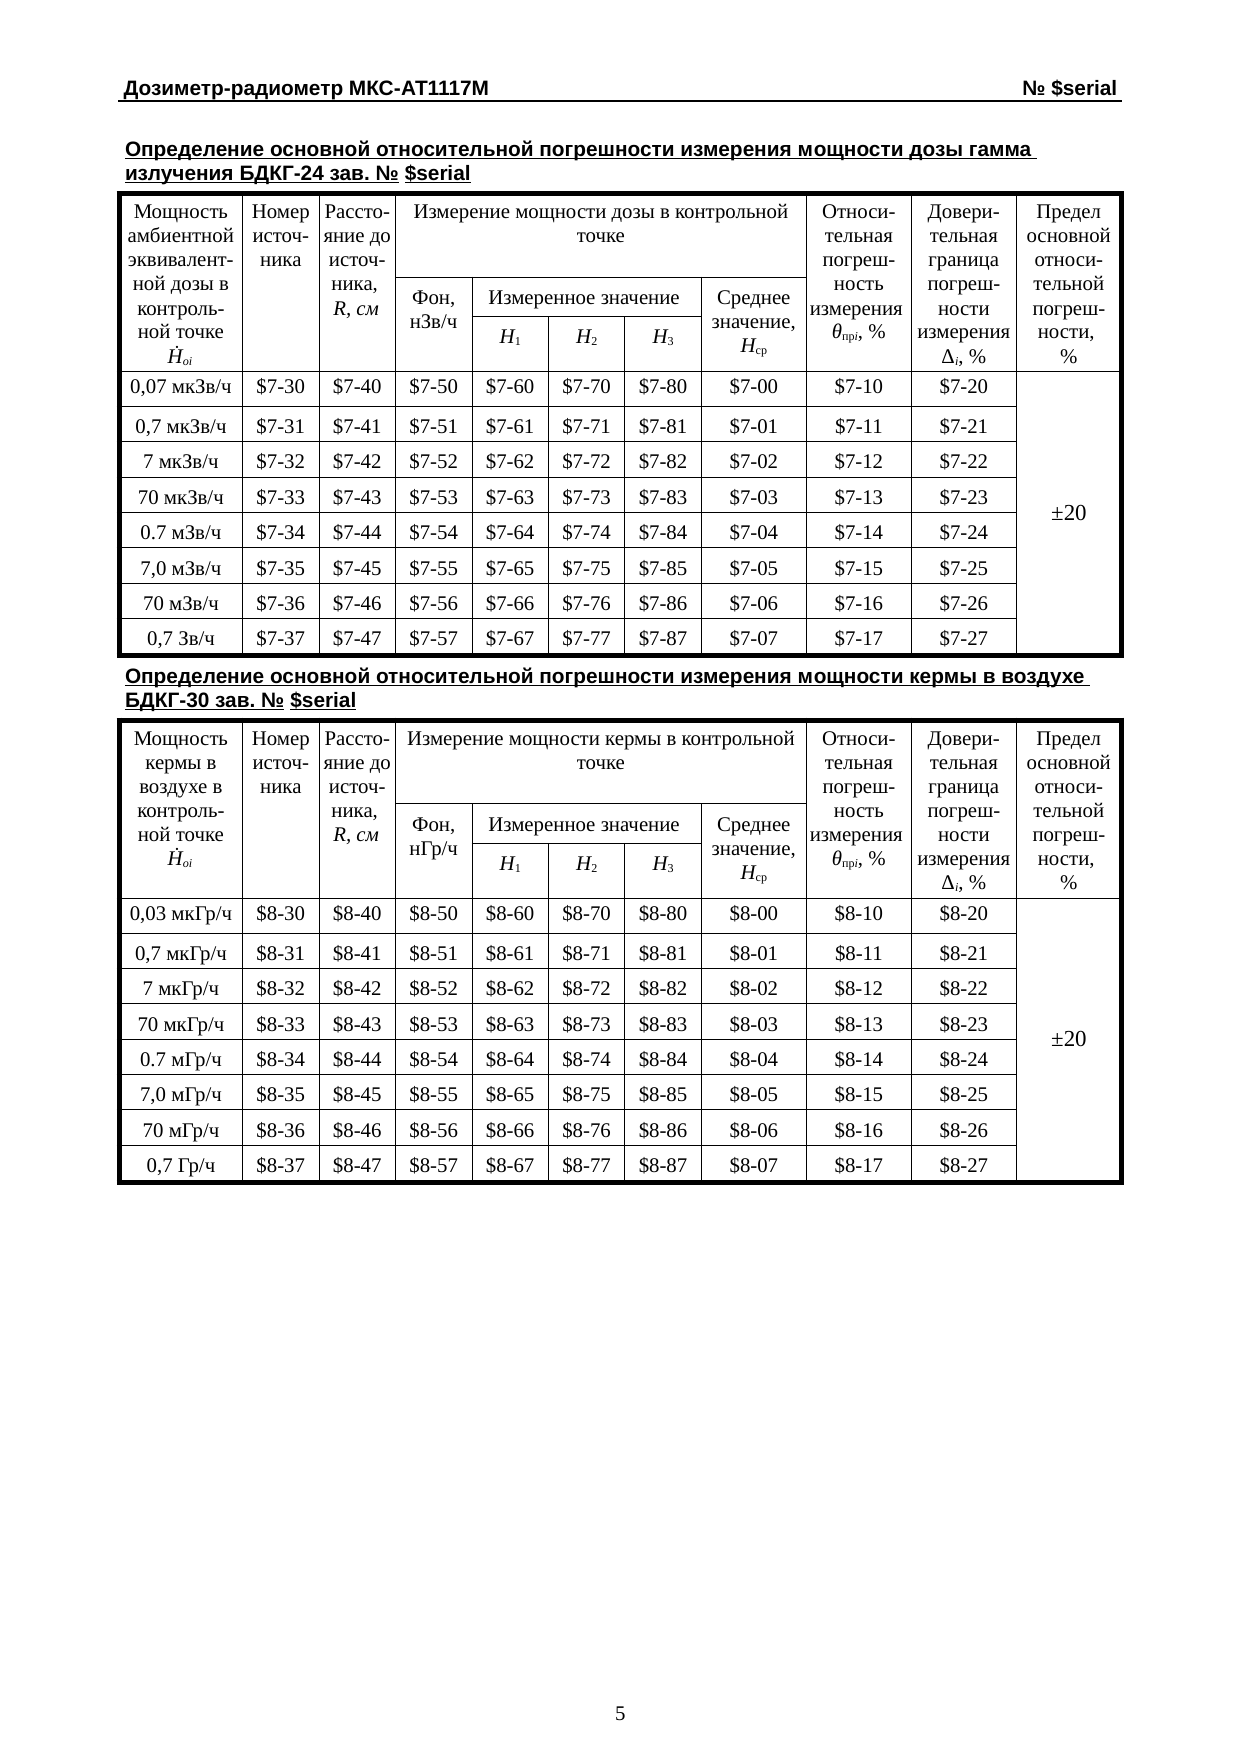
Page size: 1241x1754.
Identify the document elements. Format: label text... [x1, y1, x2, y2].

table_cell $8-31 [243, 934, 319, 968]
table_cell $8-16 [807, 1110, 911, 1144]
table_cell $8-83 [625, 1004, 701, 1039]
table_cell $8-82 [625, 969, 701, 1003]
table_cell $8-20 [912, 899, 1016, 933]
table_cell $7-36 [243, 584, 319, 618]
table_cell $7-11 [807, 407, 911, 441]
table_cell $8-76 [549, 1110, 624, 1144]
table_cell $8-40 [320, 899, 395, 933]
table_cell Относи-тельная погреш-ность измерения θпрi, % [807, 196, 911, 371]
table_cell $7-83 [625, 478, 701, 512]
table_cell Измеренное значение [473, 804, 701, 843]
table_cell 0,7 мкЗв/ч [122, 407, 242, 441]
table_cell 0,7 Зв/ч [122, 619, 242, 653]
table_cell $7-02 [702, 442, 806, 477]
table_cell $8-17 [807, 1146, 911, 1180]
table_cell $8-52 [396, 969, 472, 1003]
table_cell $8-60 [473, 899, 548, 933]
table_cell $7-32 [243, 442, 319, 477]
table_cell $7-56 [396, 584, 472, 618]
table_cell $7-30 [243, 372, 319, 406]
table_cell $8-21 [912, 934, 1016, 968]
table_cell 0,03 мкГр/ч [122, 899, 242, 933]
table_cell $7-47 [320, 619, 395, 653]
table_header Определение основной относительной погрешности измерения мощности кермы в воздухе БДКГ-30 зав. № $serial [119, 658, 1121, 718]
table_cell H1 [473, 844, 548, 897]
table_cell Измерение мощности кермы в контрольной точке [396, 723, 806, 803]
table_cell $7-04 [702, 513, 806, 547]
table_cell 70 мГр/ч [122, 1110, 242, 1144]
table_cell $7-66 [473, 584, 548, 618]
table_cell $7-62 [473, 442, 548, 477]
table_cell ±20 [1017, 372, 1119, 653]
table_cell $7-76 [549, 584, 624, 618]
table_cell $8-01 [702, 934, 806, 968]
table_cell H2 [549, 844, 624, 897]
table_cell $7-42 [320, 442, 395, 477]
table_cell $8-62 [473, 969, 548, 1003]
table_cell $7-33 [243, 478, 319, 512]
table_cell $8-70 [549, 899, 624, 933]
table_cell $7-82 [625, 442, 701, 477]
table_cell $8-00 [702, 899, 806, 933]
table_cell $7-23 [912, 478, 1016, 512]
table_cell $8-81 [625, 934, 701, 968]
table_cell $8-42 [320, 969, 395, 1003]
table_cell $7-50 [396, 372, 472, 406]
table_cell $8-06 [702, 1110, 806, 1144]
table_cell $8-80 [625, 899, 701, 933]
table_cell $8-13 [807, 1004, 911, 1039]
table_cell $7-17 [807, 619, 911, 653]
table_cell $7-45 [320, 548, 395, 582]
table_cell $7-37 [243, 619, 319, 653]
table_cell $7-24 [912, 513, 1016, 547]
table_cell $8-45 [320, 1075, 395, 1109]
table_header Определение основной относительной погрешности измерения мощности дозы гамма излучения БДКГ-24 зав. № $serial [119, 132, 1121, 191]
table_cell $7-67 [473, 619, 548, 653]
table_cell $7-87 [625, 619, 701, 653]
table_cell H1 [473, 317, 548, 371]
table_cell $8-05 [702, 1075, 806, 1109]
table_cell $7-27 [912, 619, 1016, 653]
table_cell $8-43 [320, 1004, 395, 1039]
table_cell $7-71 [549, 407, 624, 441]
table_cell Относи-тельная погреш-ность измерения θпрi, % [807, 723, 911, 897]
table_cell $8-71 [549, 934, 624, 968]
table_cell $8-84 [625, 1040, 701, 1074]
table_cell $7-06 [702, 584, 806, 618]
table_cell $8-75 [549, 1075, 624, 1109]
table_cell $8-33 [243, 1004, 319, 1039]
table_cell $7-35 [243, 548, 319, 582]
table_cell $7-13 [807, 478, 911, 512]
table_cell $7-10 [807, 372, 911, 406]
table_cell Предел основной относи-тельной погреш-ности, % [1017, 196, 1119, 371]
table_cell $8-14 [807, 1040, 911, 1074]
table_cell $7-81 [625, 407, 701, 441]
table_cell $8-86 [625, 1110, 701, 1144]
table_cell $8-34 [243, 1040, 319, 1074]
table_cell 0,7 мкГр/ч [122, 934, 242, 968]
table_cell $7-74 [549, 513, 624, 547]
table_cell $7-14 [807, 513, 911, 547]
table_cell $8-10 [807, 899, 911, 933]
table_cell $8-12 [807, 969, 911, 1003]
table_cell $7-34 [243, 513, 319, 547]
table_cell $8-72 [549, 969, 624, 1003]
table_cell $8-24 [912, 1040, 1016, 1074]
table_cell $7-77 [549, 619, 624, 653]
table_cell Измерение мощности дозы в контрольной точке [396, 196, 806, 277]
table_cell 70 мЗв/ч [122, 584, 242, 618]
table_cell $7-05 [702, 548, 806, 582]
table_cell $7-16 [807, 584, 911, 618]
table_cell $7-80 [625, 372, 701, 406]
table_cell Рассто-яние до источ-ника, R, см [320, 196, 395, 371]
table_cell $7-53 [396, 478, 472, 512]
table_cell $8-77 [549, 1146, 624, 1180]
table_cell $7-46 [320, 584, 395, 618]
table_cell $8-53 [396, 1004, 472, 1039]
table_cell $7-15 [807, 548, 911, 582]
table_cell $8-47 [320, 1146, 395, 1180]
table_cell $8-46 [320, 1110, 395, 1144]
table_cell $8-54 [396, 1040, 472, 1074]
table_cell Номер источ-ника [243, 196, 319, 371]
table_cell $7-22 [912, 442, 1016, 477]
table_cell $8-64 [473, 1040, 548, 1074]
table_cell Мощность кермы в воздухе в контроль-ной точке Ḣoi [122, 723, 242, 897]
table_cell $8-07 [702, 1146, 806, 1180]
table_cell $8-30 [243, 899, 319, 933]
table_cell $8-87 [625, 1146, 701, 1180]
table_cell $8-74 [549, 1040, 624, 1074]
table_cell Измеренное значение [473, 278, 701, 316]
table_cell $7-20 [912, 372, 1016, 406]
table_cell 0.7 мГр/ч [122, 1040, 242, 1074]
table_cell 7,0 мЗв/ч [122, 548, 242, 582]
table_cell Довери-тельная граница погреш-ности измерения Δi, % [912, 196, 1016, 371]
table_cell Довери-тельная граница погреш-ности измерения Δi, % [912, 723, 1016, 897]
table_cell $8-04 [702, 1040, 806, 1074]
table_cell $7-00 [702, 372, 806, 406]
table_cell ±20 [1017, 899, 1119, 1180]
table_cell $8-15 [807, 1075, 911, 1109]
table_cell $8-44 [320, 1040, 395, 1074]
table_cell $7-61 [473, 407, 548, 441]
table_cell Номер источ-ника [243, 723, 319, 897]
table_cell Среднее значение, Hср [702, 278, 806, 371]
table_cell Среднее значение, Hср [702, 804, 806, 897]
table_cell $7-26 [912, 584, 1016, 618]
table_cell H2 [549, 317, 624, 371]
table_cell $7-85 [625, 548, 701, 582]
table_cell Мощность амбиентной эквивалент-ной дозы в контроль-ной точке Ḣoi [122, 196, 242, 371]
table_cell $8-67 [473, 1146, 548, 1180]
table_cell 0,07 мкЗв/ч [122, 372, 242, 406]
table_cell $7-25 [912, 548, 1016, 582]
table_cell $7-65 [473, 548, 548, 582]
table_cell $7-21 [912, 407, 1016, 441]
table_cell $8-73 [549, 1004, 624, 1039]
table_cell $7-51 [396, 407, 472, 441]
table_cell $8-36 [243, 1110, 319, 1144]
table_cell $7-44 [320, 513, 395, 547]
table_cell $8-22 [912, 969, 1016, 1003]
table_cell 70 мкЗв/ч [122, 478, 242, 512]
table_cell $8-27 [912, 1146, 1016, 1180]
table_cell 0,7 Гр/ч [122, 1146, 242, 1180]
table_cell $8-41 [320, 934, 395, 968]
table_cell H3 [625, 844, 701, 897]
table_cell $7-70 [549, 372, 624, 406]
table_cell $8-61 [473, 934, 548, 968]
table_cell Фон, нГр/ч [396, 804, 472, 897]
table_cell $8-37 [243, 1146, 319, 1180]
table_cell 7 мкГр/ч [122, 969, 242, 1003]
table_cell 70 мкГр/ч [122, 1004, 242, 1039]
table_cell $8-25 [912, 1075, 1016, 1109]
table_cell $7-60 [473, 372, 548, 406]
table_cell $7-86 [625, 584, 701, 618]
table_cell $8-03 [702, 1004, 806, 1039]
table_cell $7-07 [702, 619, 806, 653]
table_cell $8-32 [243, 969, 319, 1003]
table_cell $8-51 [396, 934, 472, 968]
table_cell $7-72 [549, 442, 624, 477]
table_cell $8-26 [912, 1110, 1016, 1144]
table_cell $7-40 [320, 372, 395, 406]
table_cell $7-41 [320, 407, 395, 441]
table_cell $8-57 [396, 1146, 472, 1180]
table_cell $7-55 [396, 548, 472, 582]
table_cell $7-43 [320, 478, 395, 512]
table_cell $8-11 [807, 934, 911, 968]
table_cell $8-85 [625, 1075, 701, 1109]
table_cell $8-56 [396, 1110, 472, 1144]
table_cell $7-52 [396, 442, 472, 477]
table_cell $7-73 [549, 478, 624, 512]
table_cell 7 мкЗв/ч [122, 442, 242, 477]
table_cell $7-31 [243, 407, 319, 441]
table_cell $7-84 [625, 513, 701, 547]
table_cell $8-02 [702, 969, 806, 1003]
table_cell $7-57 [396, 619, 472, 653]
table_cell $8-23 [912, 1004, 1016, 1039]
table_cell $7-63 [473, 478, 548, 512]
table_cell 0.7 мЗв/ч [122, 513, 242, 547]
table_cell $7-01 [702, 407, 806, 441]
table_cell Фон, нЗв/ч [396, 278, 472, 371]
table_cell $8-65 [473, 1075, 548, 1109]
table_cell $8-50 [396, 899, 472, 933]
table_cell $8-35 [243, 1075, 319, 1109]
table_cell $7-75 [549, 548, 624, 582]
table_cell 7,0 мГр/ч [122, 1075, 242, 1109]
table_cell $8-63 [473, 1004, 548, 1039]
table_cell $7-54 [396, 513, 472, 547]
table_cell Предел основной относи-тельной погреш-ности, % [1017, 723, 1119, 897]
table_cell $7-03 [702, 478, 806, 512]
table_cell $8-66 [473, 1110, 548, 1144]
table_cell $7-12 [807, 442, 911, 477]
table_cell H3 [625, 317, 701, 371]
table_cell Рассто-яние до источ-ника, R, см [320, 723, 395, 897]
table_cell $7-64 [473, 513, 548, 547]
table_cell $8-55 [396, 1075, 472, 1109]
